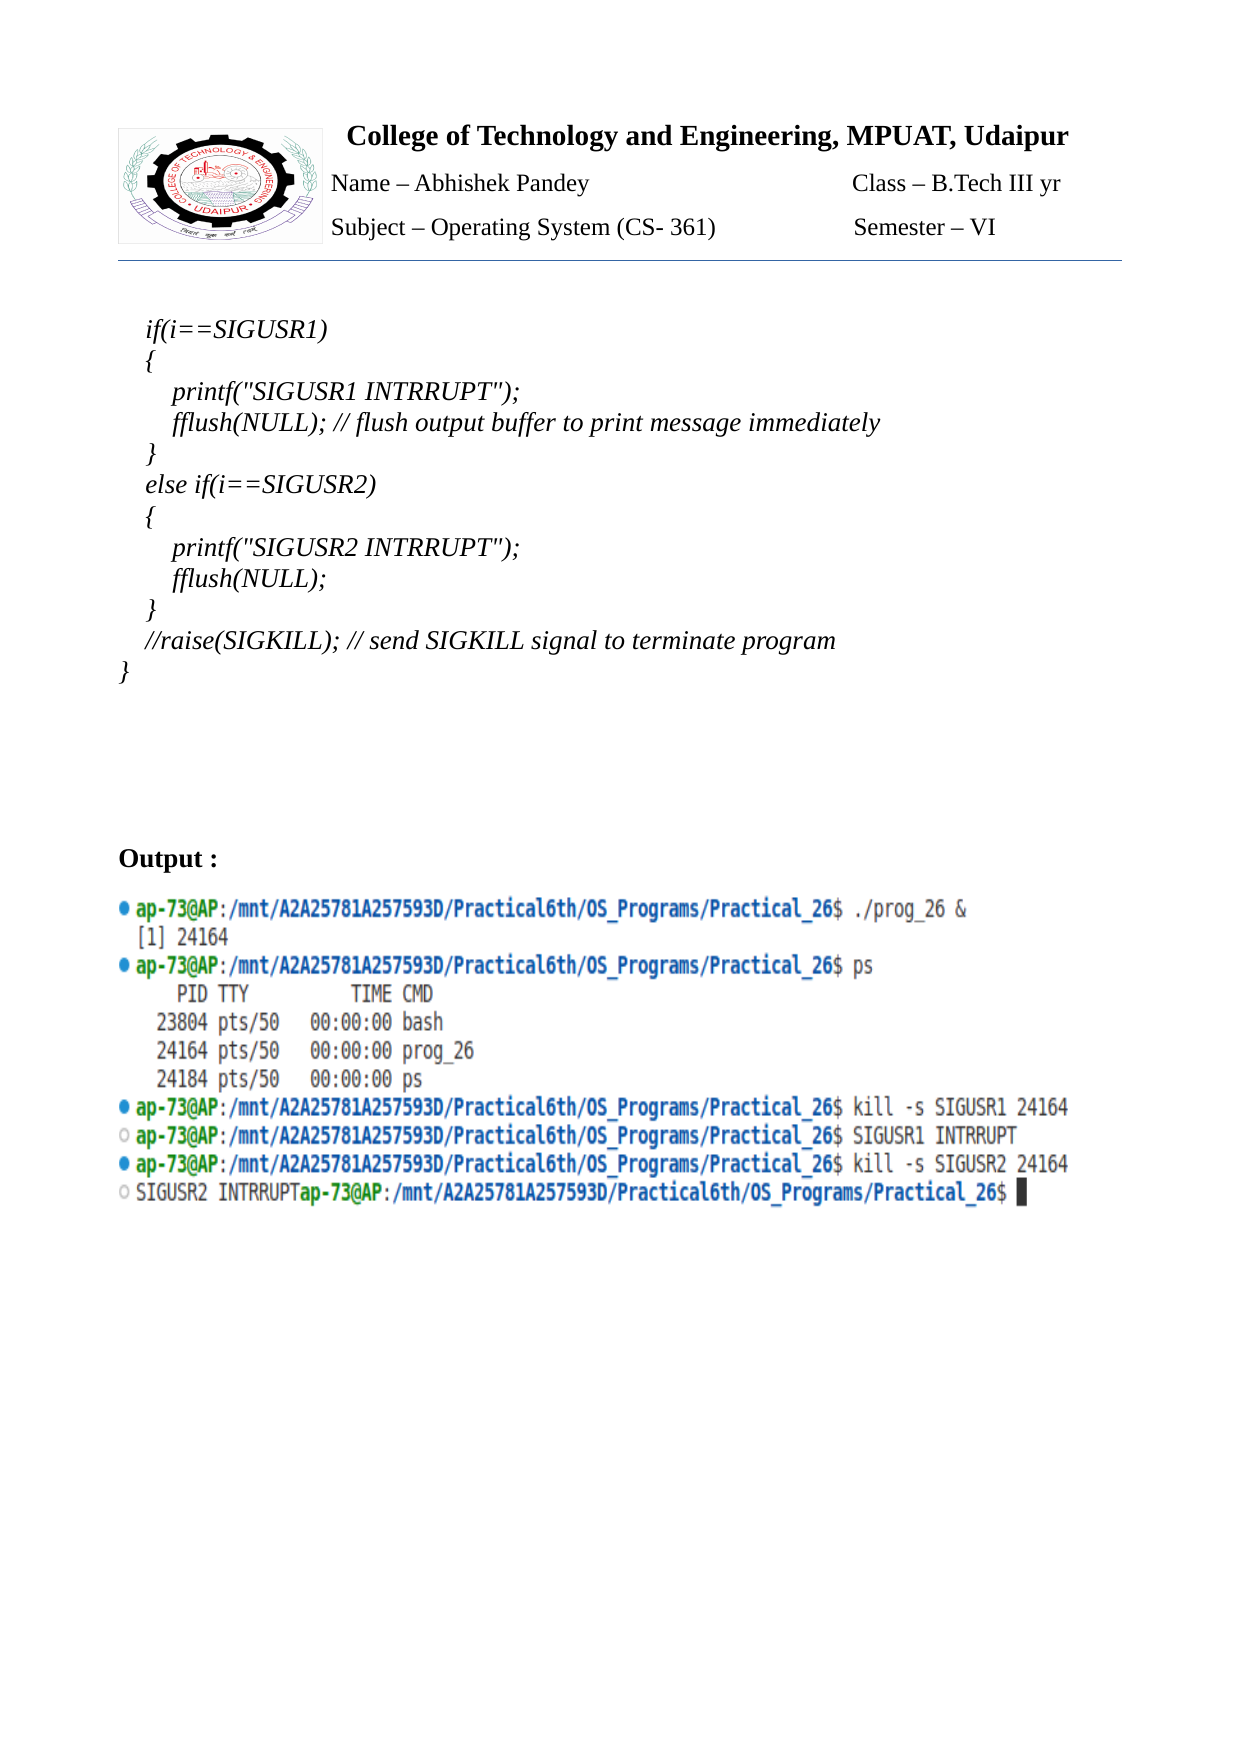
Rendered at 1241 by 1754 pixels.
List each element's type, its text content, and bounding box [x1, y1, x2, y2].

text fflush(NULL); // flush output buffer to print message immediately [118, 406, 1122, 437]
text printf("SIGUSR1 INTRRUPT"); [118, 375, 1122, 406]
text Output : [118, 842, 1122, 873]
text else if(i==SIGUSR2) [118, 469, 1122, 500]
picture [118, 889, 1123, 1240]
text } [118, 593, 1122, 624]
text fflush(NULL); [118, 562, 1122, 593]
text //raise(SIGKILL); // send SIGKILL signal to terminate program [118, 624, 1122, 656]
text } [118, 437, 1122, 469]
text { [118, 500, 1122, 531]
text } [118, 656, 1122, 687]
picture [118, 128, 323, 244]
text { [118, 344, 1122, 375]
text printf("SIGUSR2 INTRRUPT"); [118, 531, 1122, 562]
text if(i==SIGUSR1) [118, 313, 1122, 344]
